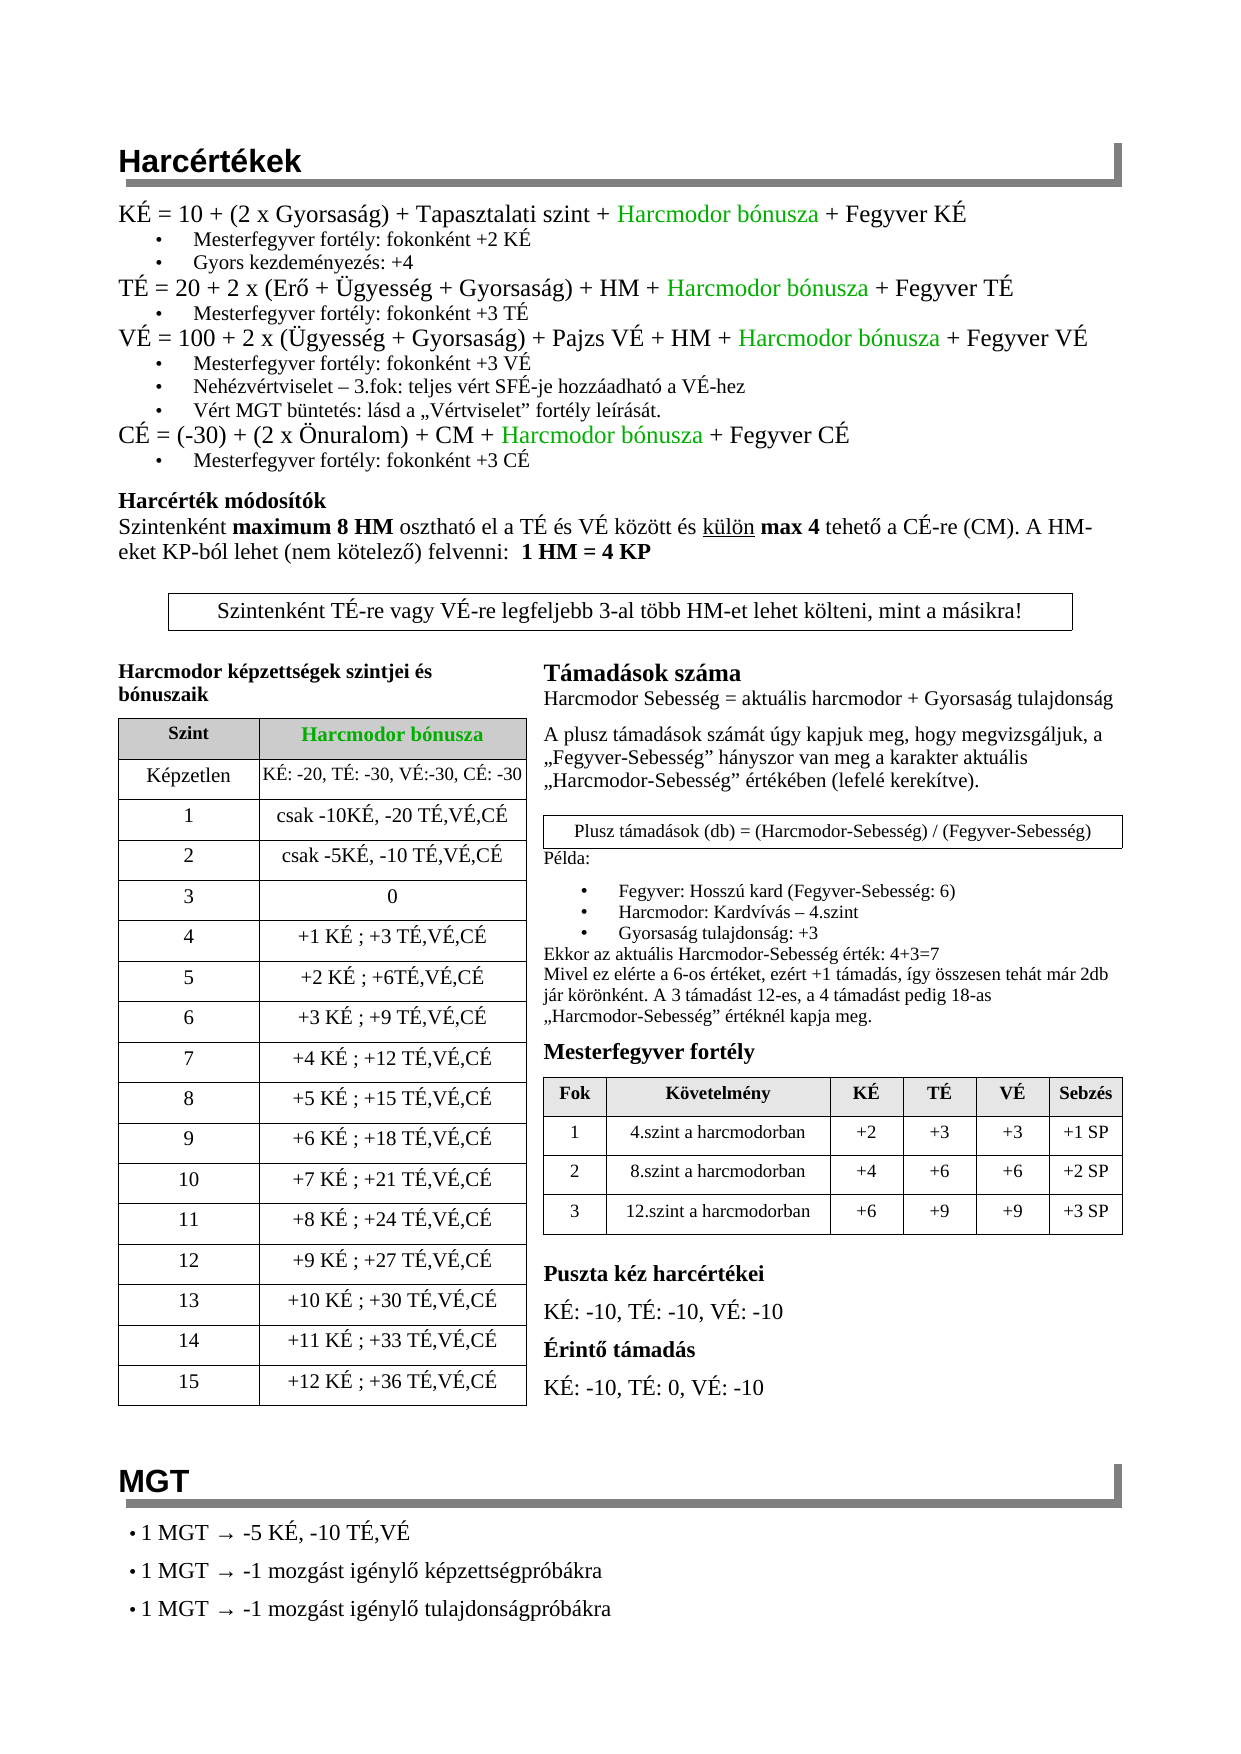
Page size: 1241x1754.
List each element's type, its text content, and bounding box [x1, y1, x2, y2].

table_cell +8 KÉ ; +24 TÉ,VÉ,CÉ [260, 1204, 526, 1244]
table_cell +3 SP [1050, 1195, 1122, 1234]
table_cell +6 [977, 1156, 1049, 1194]
table_cell 4 [119, 921, 259, 961]
table_cell +3 KÉ ; +9 TÉ,VÉ,CÉ [260, 1002, 526, 1042]
table_cell Képzetlen [119, 760, 259, 799]
table_cell 12 [119, 1245, 259, 1284]
table_cell 3 [544, 1195, 606, 1234]
table_header Harcmodor bónusza [260, 719, 526, 759]
list Vért MGT büntetés: lásd a „Vértviselet” fortély leírását. [156, 398, 1122, 422]
text Harcmodor képzettségek szintjei és bónuszaik [118, 659, 526, 706]
table_header Fok [544, 1078, 606, 1116]
table_cell +10 KÉ ; +30 TÉ,VÉ,CÉ [260, 1285, 526, 1324]
text Puszta kéz harcértékei [543, 1261, 1122, 1287]
table_header VÉ [977, 1078, 1049, 1116]
list Gyorsaság tulajdonság: +3 [581, 922, 1122, 943]
table_header TÉ [904, 1078, 976, 1116]
text Példa: [543, 849, 1122, 868]
table_header Szint [119, 719, 259, 759]
text KÉ = 10 + (2 x Gyorsaság) + Tapasztalati szint + Harcmodor bónusza + Fegyver KÉ [118, 200, 1122, 227]
table_cell +4 [831, 1156, 903, 1194]
table_header Szintenként TÉ-re vagy VÉ-re legfeljebb 3-al több HM-et lehet költeni, mint a másikra! [169, 594, 1072, 629]
table_cell 9 [119, 1124, 259, 1163]
text Támadások száma [543, 659, 1122, 687]
list Mesterfegyver fortély: fokonként +3 TÉ [156, 301, 1122, 324]
table_cell +7 KÉ ; +21 TÉ,VÉ,CÉ [260, 1164, 526, 1203]
table_cell +6 [831, 1195, 903, 1234]
table_cell csak -5KÉ, -10 TÉ,VÉ,CÉ [260, 841, 526, 880]
table_cell +5 KÉ ; +15 TÉ,VÉ,CÉ [260, 1083, 526, 1122]
text Ekkor az aktuális Harcmodor-Sebesség érték: 4+3=7 Mivel ez elérte a 6-os értéket, ezért +1 támadás, így összesen tehát már 2db jár körönként. A 3 támadást 12-es, a 4 támadást pedig 18-as „Harcmodor‑Sebesség” értéknél kapja meg. [543, 943, 1122, 1026]
table_cell 1 [544, 1117, 606, 1155]
list Mesterfegyver fortély: fokonként +2 KÉ [156, 227, 1122, 251]
table_cell +1 KÉ ; +3 TÉ,VÉ,CÉ [260, 921, 526, 961]
list 1 MGT → -1 mozgást igénylő tulajdonságpróbákra [129, 1596, 1122, 1622]
table_header Követelmény [607, 1078, 830, 1116]
list Mesterfegyver fortély: fokonként +3 VÉ [156, 352, 1122, 375]
text Érintő támadás [543, 1337, 1122, 1363]
table_header KÉ [831, 1078, 903, 1116]
subtitle MGT [118, 1464, 1114, 1499]
table_cell 2 [119, 841, 259, 880]
table_cell 5 [119, 962, 259, 1001]
table_header Sebzés [1050, 1078, 1122, 1116]
table_cell 7 [119, 1043, 259, 1082]
table_cell +6 [904, 1156, 976, 1194]
list 1 MGT → -1 mozgást igénylő képzettségpróbákra [129, 1558, 1122, 1584]
list Mesterfegyver fortély: fokonként +3 CÉ [156, 449, 1122, 472]
list Gyors kezdeményezés: +4 [156, 251, 1122, 274]
text KÉ: -10, TÉ: -10, VÉ: -10 [543, 1299, 1122, 1325]
table_cell +2 KÉ ; +6TÉ,VÉ,CÉ [260, 962, 526, 1001]
table_cell 11 [119, 1204, 259, 1244]
list 1 MGT → -5 KÉ, -10 TÉ,VÉ [129, 1520, 1122, 1546]
table_cell +4 KÉ ; +12 TÉ,VÉ,CÉ [260, 1043, 526, 1082]
table_cell +9 KÉ ; +27 TÉ,VÉ,CÉ [260, 1245, 526, 1284]
subtitle Harcértékek [118, 143, 1114, 179]
text VÉ = 100 + 2 x (Ügyesség + Gyorsaság) + Pajzs VÉ + HM + Harcmodor bónusza + Fegyver VÉ [118, 324, 1122, 352]
table_cell 15 [119, 1366, 259, 1405]
table_cell 1 [119, 800, 259, 839]
text A plusz támadások számát úgy kapjuk meg, hogy megvizsgáljuk, a „Fegyver-Sebesség” hányszor van meg a karakter aktuális „Harcmodor‑Sebesség” értékében (lefelé kerekítve). [543, 723, 1122, 815]
table_cell 14 [119, 1326, 259, 1365]
table_cell +9 [904, 1195, 976, 1234]
list Nehézvértviselet – 3.fok: teljes vért SFÉ-je hozzáadható a VÉ-hez [156, 375, 1122, 398]
list Fegyver: Hosszú kard (Fegyver-Sebesség: 6) [581, 881, 1122, 902]
table_cell 12.szint a harcmodorban [607, 1195, 830, 1234]
table_cell +2 SP [1050, 1156, 1122, 1194]
table_cell 2 [544, 1156, 606, 1194]
table_cell csak -10KÉ, -20 TÉ,VÉ,CÉ [260, 800, 526, 839]
table_cell 6 [119, 1002, 259, 1042]
table_cell 8 [119, 1083, 259, 1122]
table_cell +12 KÉ ; +36 TÉ,VÉ,CÉ [260, 1366, 526, 1405]
table_cell 10 [119, 1164, 259, 1203]
table_cell +3 [904, 1117, 976, 1155]
text Harcmodor Sebesség = aktuális harcmodor + Gyorsaság tulajdonság [543, 687, 1122, 710]
list Harcmodor: Kardvívás – 4.szint [581, 902, 1122, 922]
table_cell 0 [260, 881, 526, 920]
table_cell +3 [977, 1117, 1049, 1155]
text TÉ = 20 + 2 x (Erő + Ügyesség + Gyorsaság) + HM + Harcmodor bónusza + Fegyver TÉ [118, 274, 1122, 301]
text CÉ = (-30) + (2 x Önuralom) + CM + Harcmodor bónusza + Fegyver CÉ [118, 422, 1122, 449]
table_cell +11 KÉ ; +33 TÉ,VÉ,CÉ [260, 1326, 526, 1365]
text Szintenként maximum 8 HM osztható el a TÉ és VÉ között és külön max 4 tehető a CÉ-re (CM). A HM-eket KP-ból lehet (nem kötelező) felvenni: 1 HM = 4 KP [118, 514, 1122, 565]
table_cell +2 [831, 1117, 903, 1155]
table_cell +9 [977, 1195, 1049, 1234]
text Harcérték módosítók [118, 488, 1122, 514]
table_header Plusz támadások (db) = (Harcmodor-Sebesség) / (Fegyver-Sebesség) [544, 816, 1122, 848]
table_cell KÉ: -20, TÉ: -30, VÉ:-30, CÉ: -30 [260, 760, 526, 799]
text KÉ: -10, TÉ: 0, VÉ: -10 [543, 1375, 1122, 1401]
table_cell +1 SP [1050, 1117, 1122, 1155]
text Mesterfegyver fortély [543, 1039, 1122, 1064]
table_cell +6 KÉ ; +18 TÉ,VÉ,CÉ [260, 1124, 526, 1163]
table_cell 13 [119, 1285, 259, 1324]
table_cell 8.szint a harcmodorban [607, 1156, 830, 1194]
table_cell 4.szint a harcmodorban [607, 1117, 830, 1155]
table_cell 3 [119, 881, 259, 920]
